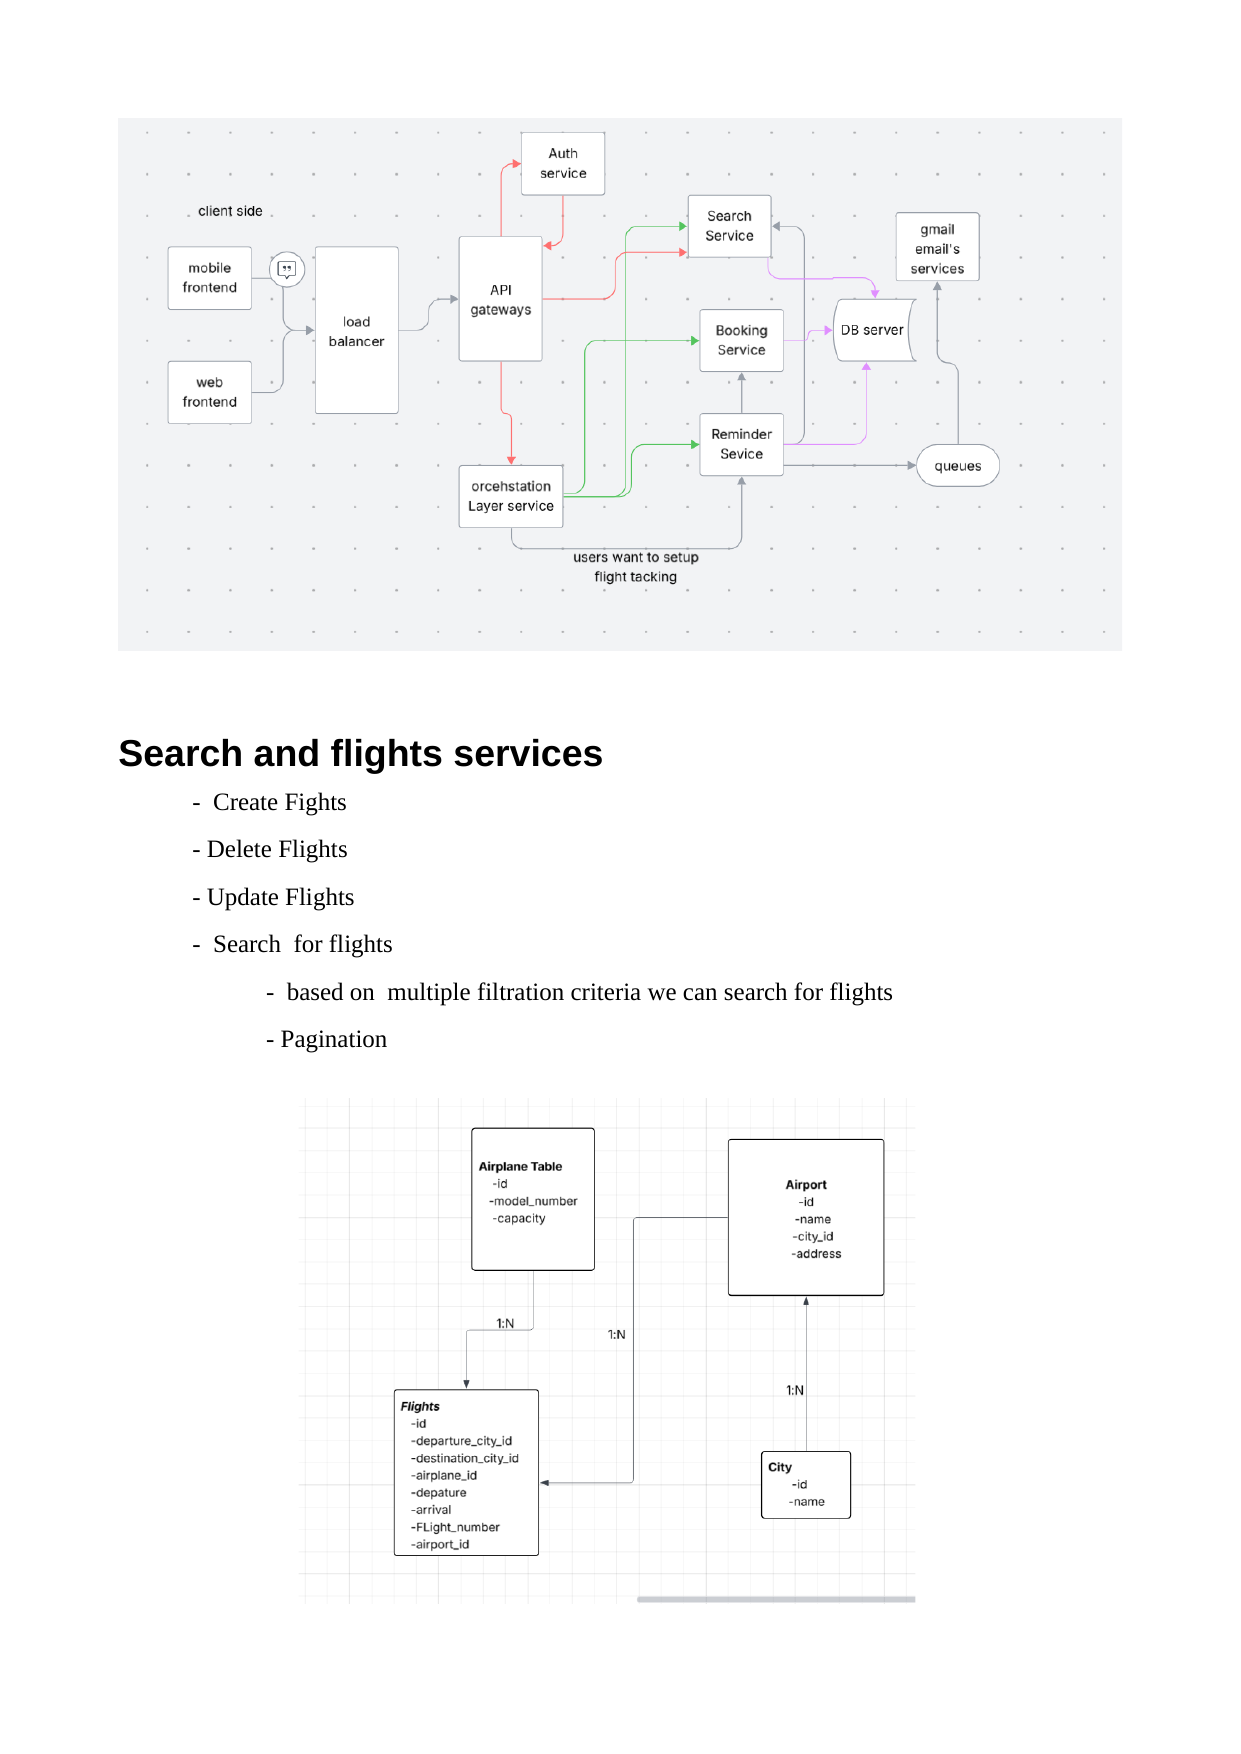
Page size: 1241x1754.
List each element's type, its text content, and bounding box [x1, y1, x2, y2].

text - Delete Flights [118, 834, 1122, 863]
text - based on multiple filtration criteria we can search for flights [118, 977, 1122, 1006]
text - Create Fights [118, 787, 1122, 815]
picture [298, 1098, 916, 1604]
picture [118, 118, 1123, 651]
text - Search for flights [118, 929, 1122, 958]
text - Pagination [118, 1024, 1122, 1053]
text - Update Flights [118, 882, 1122, 911]
subtitle Search and flights services [118, 731, 1122, 774]
